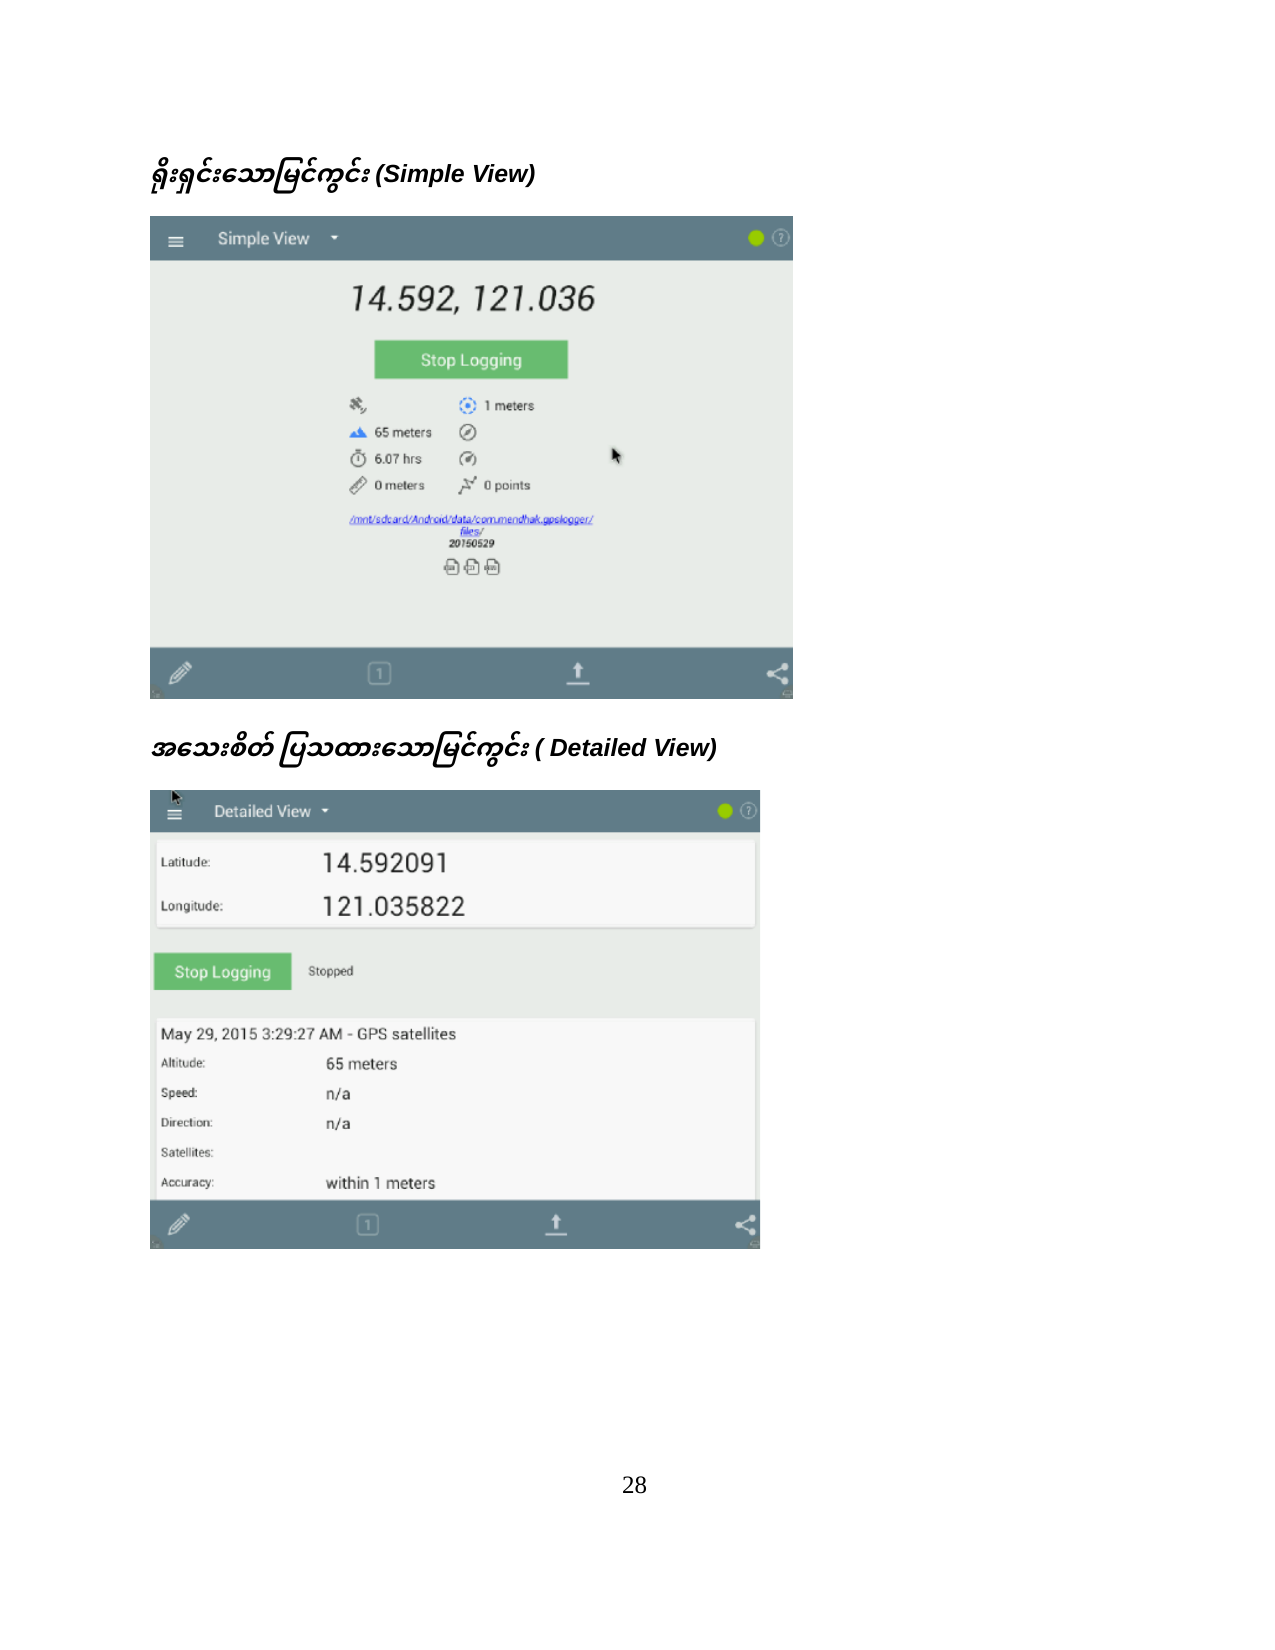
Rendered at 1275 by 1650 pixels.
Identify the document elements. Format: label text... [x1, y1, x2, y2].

picture [150, 790, 761, 1249]
picture [150, 216, 793, 699]
subtitle ရိုးရှင်းသောမြင်ကွင်း (Simple View) [150, 150, 1125, 204]
subtitle အသေးစိတ် ပြသထားသောမြင်ကွင်း ( Detailed View) [150, 724, 1125, 778]
